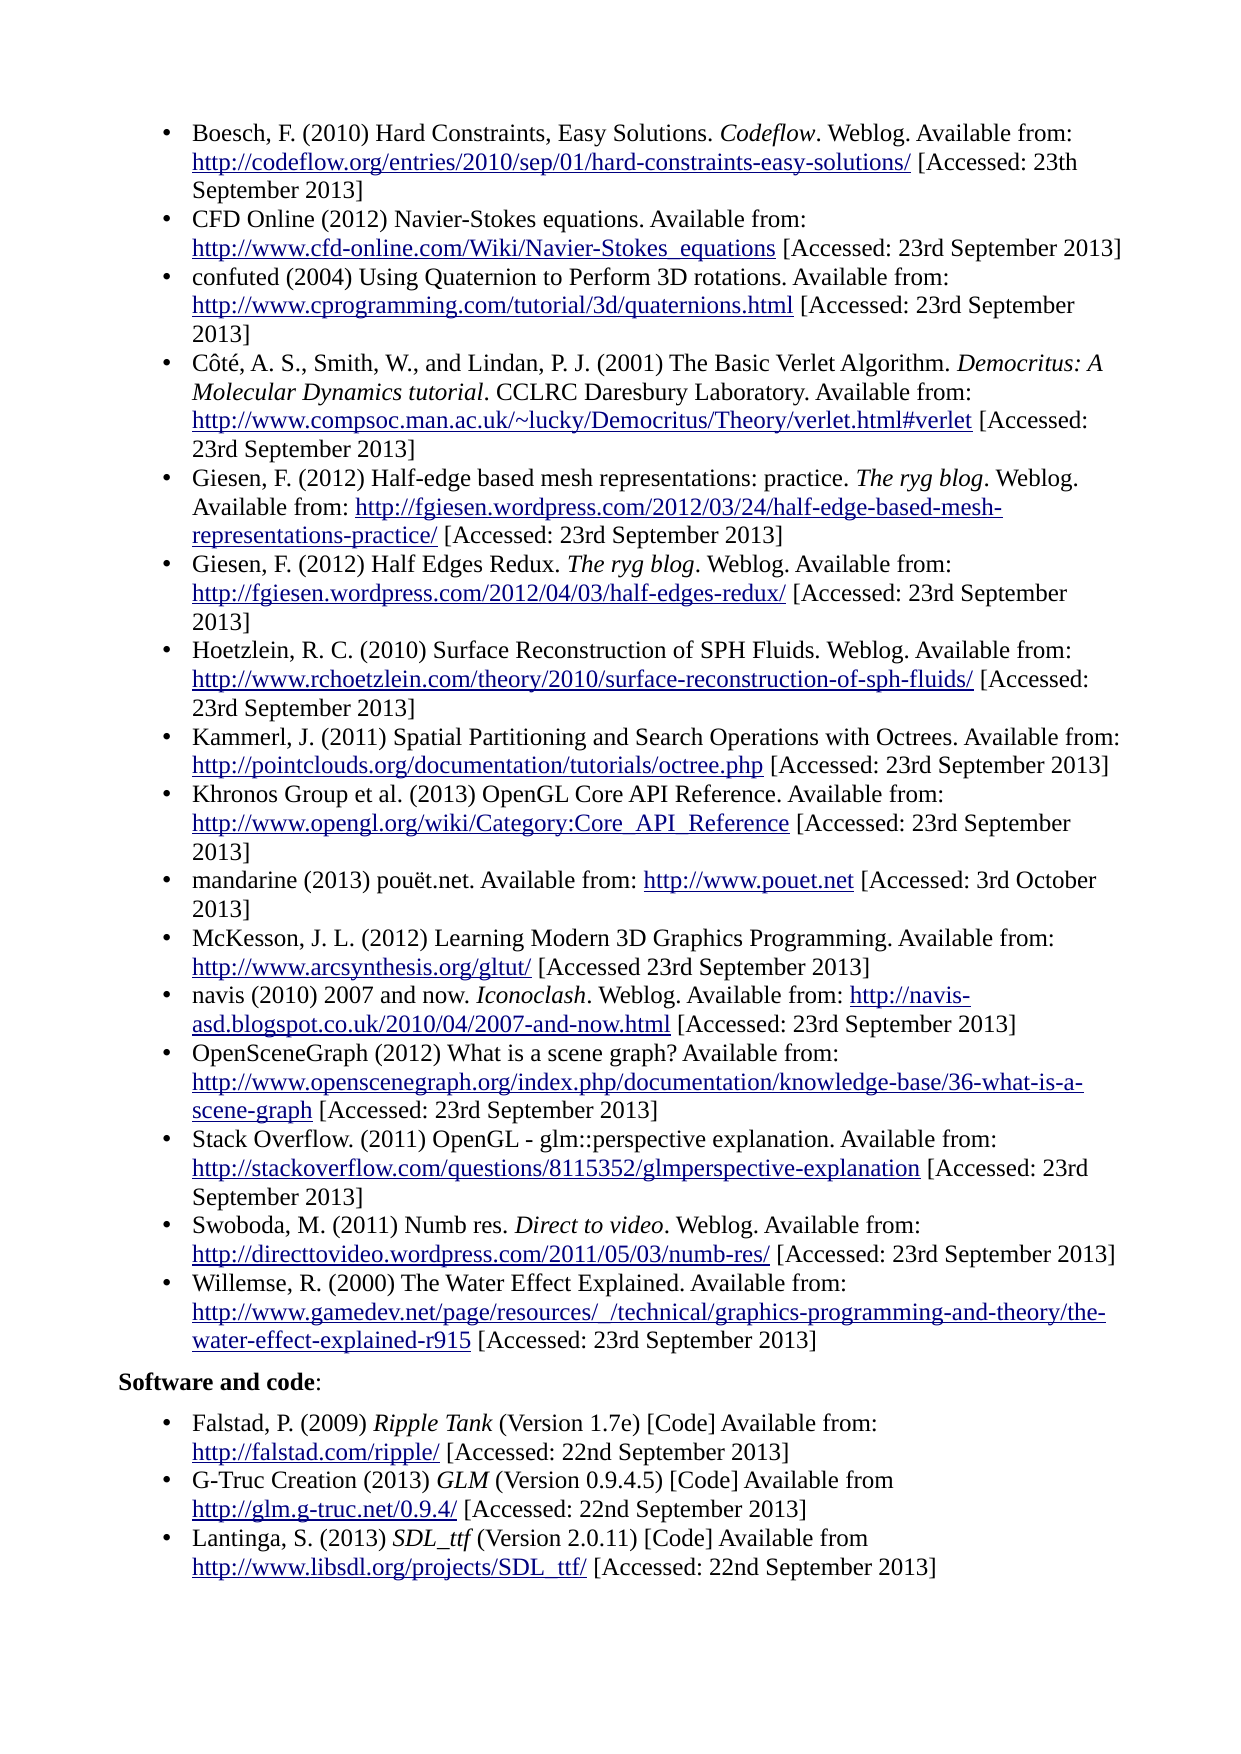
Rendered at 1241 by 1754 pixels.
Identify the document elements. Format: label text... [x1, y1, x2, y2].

list McKesson, J. L. (2012) Learning Modern 3D Graphics Programming. Available from: http://www.arcsynthesis.org/gltut/ [Accessed 23rd September 2013] [162, 923, 1122, 981]
list Côté, A. S., Smith, W., and Lindan, P. J. (2001) The Basic Verlet Algorithm. Democritus: A Molecular Dynamics tutorial. CCLRC Daresbury Laboratory. Available from: http://www.compsoc.man.ac.uk/~lucky/Democritus/Theory/verlet.html#verlet [Accessed: 23rd September 2013] [162, 348, 1122, 463]
text Software and code: [118, 1367, 1122, 1396]
list mandarine (2013) pouët.net. Available from: http://www.pouet.net [Accessed: 3rd October 2013] [162, 866, 1122, 923]
list Giesen, F. (2012) Half Edges Redux. The ryg blog. Weblog. Available from: http://fgiesen.wordpress.com/2012/04/03/half-edges-redux/ [Accessed: 23rd September 2013] [162, 549, 1122, 636]
list G-Truc Creation (2013) GLM (Version 0.9.4.5) [Code] Available from http://glm.g-truc.net/0.9.4/ [Accessed: 22nd September 2013] [162, 1466, 1122, 1523]
list navis (2010) 2007 and now. Iconoclash. Weblog. Available from: http://navis-asd.blogspot.co.uk/2010/04/2007-and-now.html [Accessed: 23rd September 2013] [162, 981, 1122, 1038]
list Boesch, F. (2010) Hard Constraints, Easy Solutions. Codeflow. Weblog. Available from: http://codeflow.org/entries/2010/sep/01/hard-constraints-easy-solutions/ [Accessed: 23th September 2013] [162, 118, 1122, 204]
list Giesen, F. (2012) Half-edge based mesh representations: practice. The ryg blog. Weblog. Available from: http://fgiesen.wordpress.com/2012/03/24/half-edge-based-mesh-representations-practice/ [Accessed: 23rd September 2013] [162, 463, 1122, 549]
list Stack Overflow. (2011) OpenGL - glm::perspective explanation. Available from: http://stackoverflow.com/questions/8115352/glmperspective-explanation [Accessed: 23rd September 2013] [162, 1124, 1122, 1211]
list OpenSceneGraph (2012) What is a scene graph? Available from: http://www.openscenegraph.org/index.php/documentation/knowledge-base/36-what-is-a-scene-graph [Accessed: 23rd September 2013] [162, 1038, 1122, 1124]
list Falstad, P. (2009) Ripple Tank (Version 1.7e) [Code] Available from: http://falstad.com/ripple/ [Accessed: 22nd September 2013] [162, 1408, 1122, 1466]
list Lantinga, S. (2013) SDL_ttf (Version 2.0.11) [Code] Available from http://www.libsdl.org/projects/SDL_ttf/ [Accessed: 22nd September 2013] [162, 1523, 1122, 1581]
list Willemse, R. (2000) The Water Effect Explained. Available from: http://www.gamedev.net/page/resources/_/technical/graphics-programming-and-theory/the-water-effect-explained-r915 [Accessed: 23rd September 2013] [162, 1268, 1122, 1354]
list Hoetzlein, R. C. (2010) Surface Reconstruction of SPH Fluids. Weblog. Available from: http://www.rchoetzlein.com/theory/2010/surface-reconstruction-of-sph-fluids/ [Accessed: 23rd September 2013] [162, 636, 1122, 722]
list Khronos Group et al. (2013) OpenGL Core API Reference. Available from: http://www.opengl.org/wiki/Category:Core_API_Reference [Accessed: 23rd September 2013] [162, 779, 1122, 866]
list Swoboda, M. (2011) Numb res. Direct to video. Weblog. Available from: http://directtovideo.wordpress.com/2011/05/03/numb-res/ [Accessed: 23rd September 2013] [162, 1211, 1122, 1268]
list CFD Online (2012) Navier-Stokes equations. Available from: http://www.cfd-online.com/Wiki/Navier-Stokes_equations [Accessed: 23rd September 2013] [162, 204, 1122, 262]
list Kammerl, J. (2011) Spatial Partitioning and Search Operations with Octrees. Available from: http://pointclouds.org/documentation/tutorials/octree.php [Accessed: 23rd September 2013] [162, 722, 1122, 779]
list confuted (2004) Using Quaternion to Perform 3D rotations. Available from: http://www.cprogramming.com/tutorial/3d/quaternions.html [Accessed: 23rd September 2013] [162, 262, 1122, 348]
